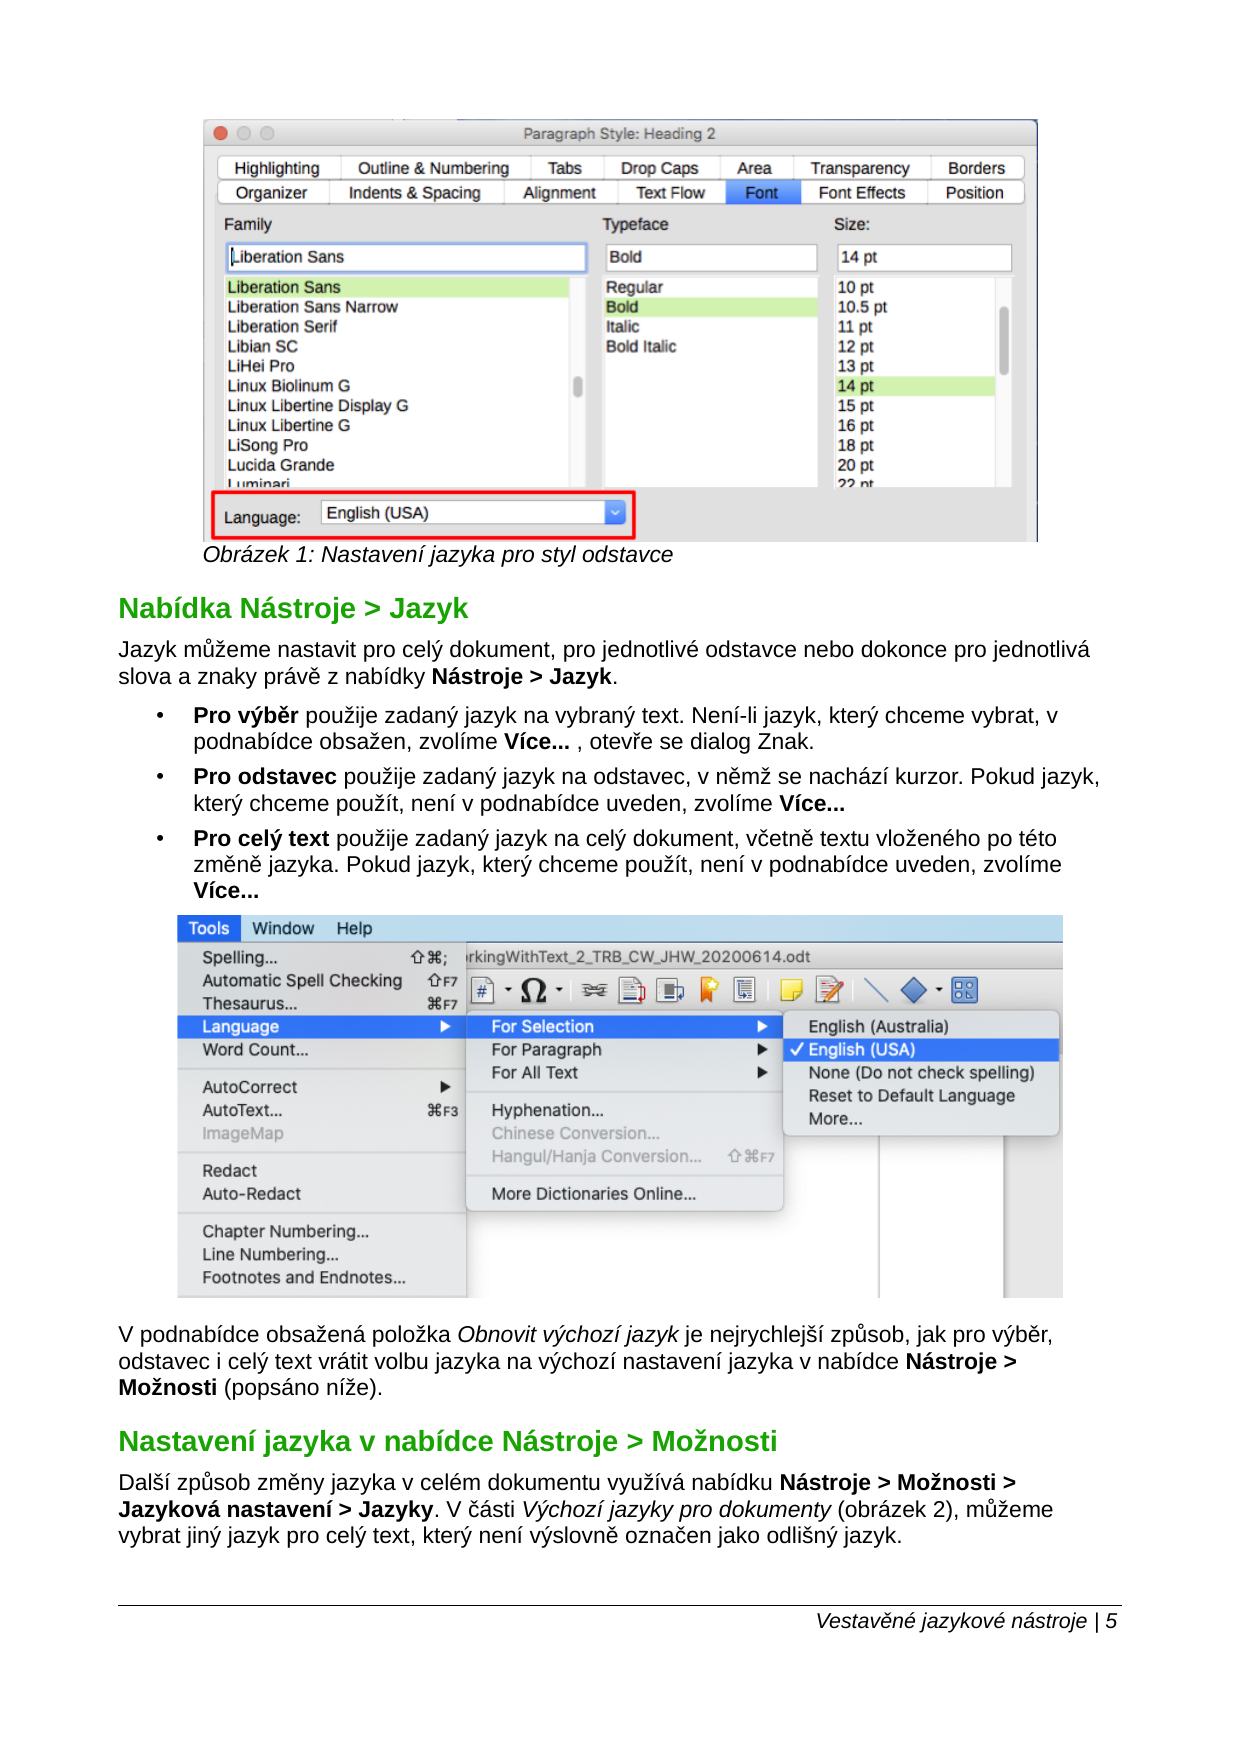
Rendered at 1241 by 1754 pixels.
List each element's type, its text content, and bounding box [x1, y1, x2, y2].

list Pro výběr použije zadaný jazyk na vybraný text. Není-li jazyk, který chceme vybrat, v podnabídce obsažen, zvolíme Více... , otevře se dialog Znak. [156, 702, 1122, 754]
list Pro celý text použije zadaný jazyk na celý dokument, včetně textu vloženého po této změně jazyka. Pokud jazyk, který chceme použít, není v podnabídce uveden, zvolíme Více... [156, 825, 1122, 904]
list Pro odstavec použije zadaný jazyk na odstavec, v němž se nachází kurzor. Pokud jazyk, který chceme použít, není v podnabídce uveden, zvolíme Více... [156, 763, 1122, 816]
subtitle Nabídka Nástroje > Jazyk [118, 591, 1122, 625]
text Jazyk můžeme nastavit pro celý dokument, pro jednotlivé odstavce nebo dokonce pro jednotlivá slova a znaky právě z nabídky Nástroje > Jazyk. [118, 636, 1122, 689]
text V podnabídce obsažená položka Obnovit výchozí jazyk je nejrychlejší způsob, jak pro výběr, odstavec i celý text vrátit volbu jazyka na výchozí nastavení jazyka v nabídce Nástroje > Možnosti (popsáno níže). [118, 1321, 1122, 1400]
picture [202, 118, 1038, 542]
subtitle Nastavení jazyka v nabídce Nástroje > Možnosti [118, 1424, 1122, 1458]
text Obrázek 1: Nastavení jazyka pro styl odstavce [202, 542, 1038, 567]
text Další způsob změny jazyka v celém dokumentu využívá nabídku Nástroje > Možnosti > Jazyková nastavení > Jazyky. V části Výchozí jazyky pro dokumenty (obrázek 2), můžeme vybrat jiný jazyk pro celý text, který není výslovně označen jako odlišný jazyk. [118, 1469, 1122, 1548]
picture [177, 915, 1063, 1298]
